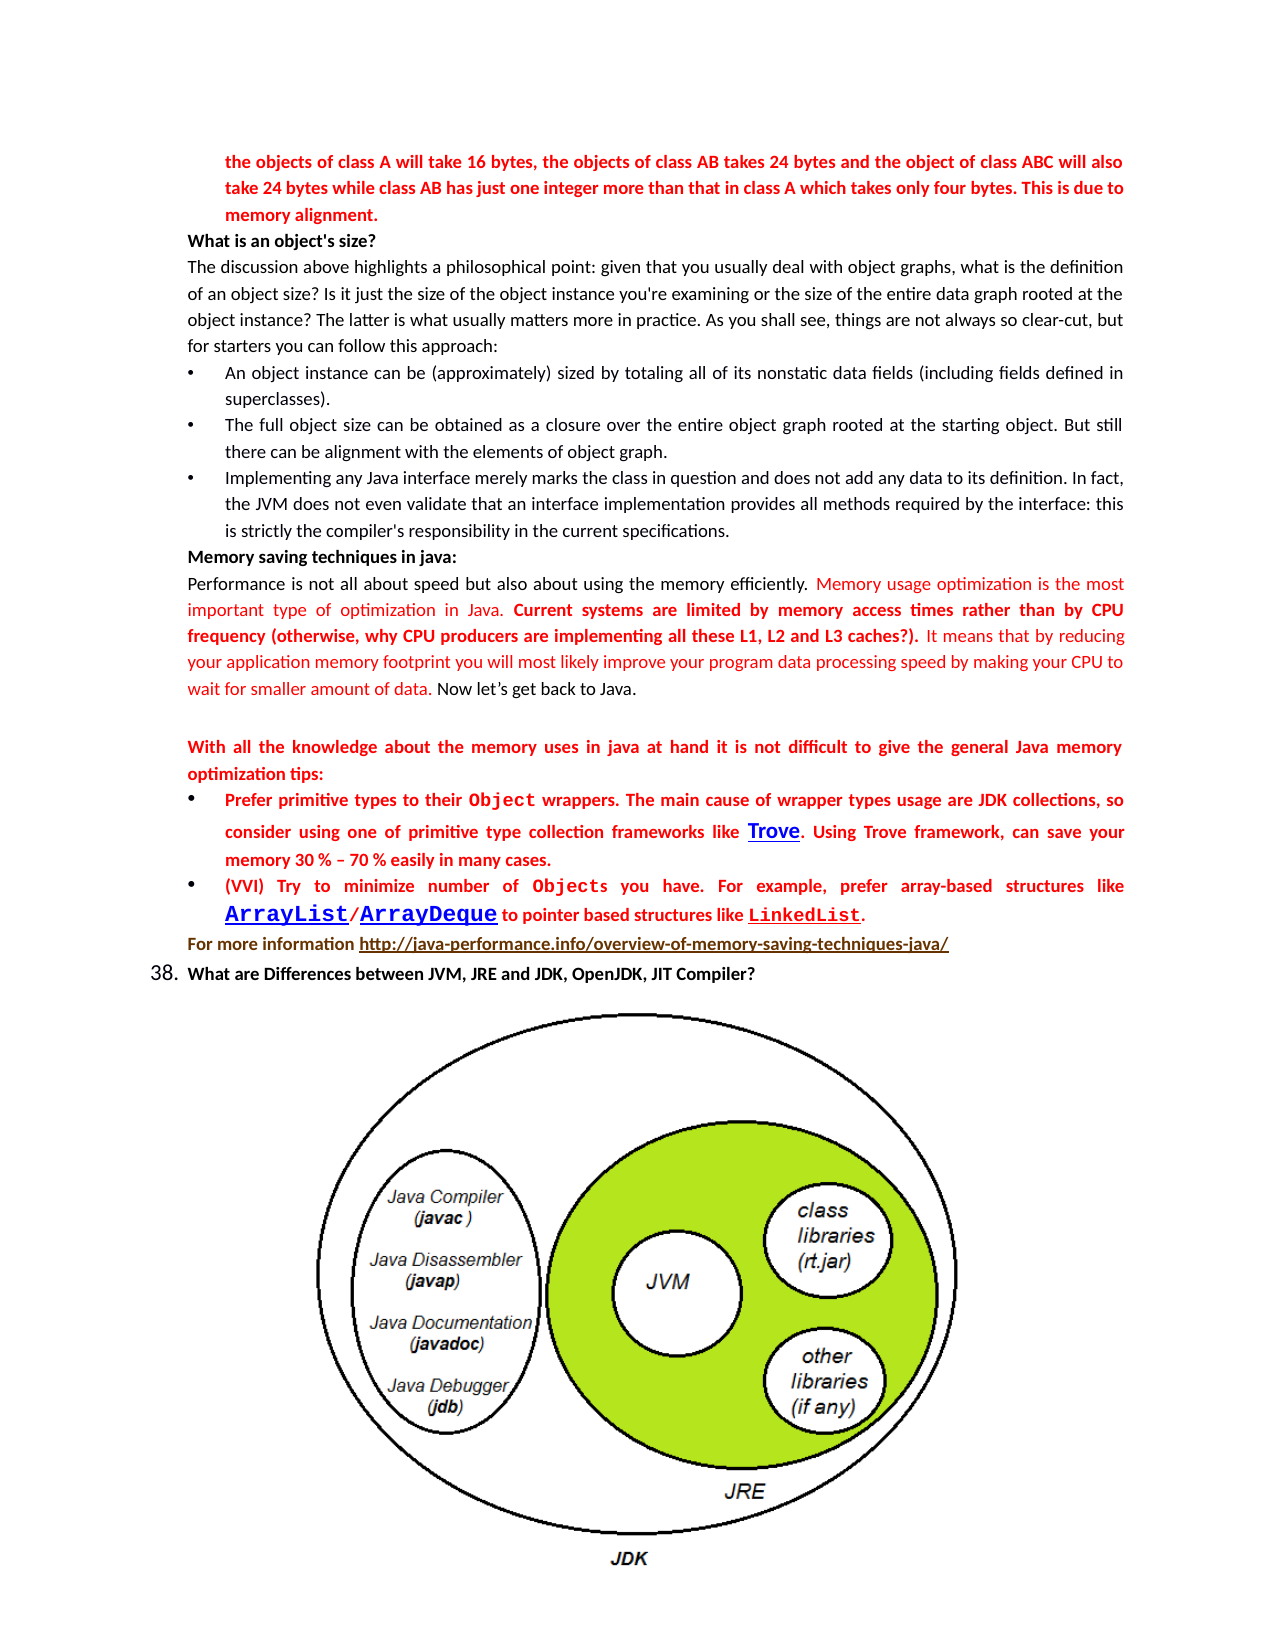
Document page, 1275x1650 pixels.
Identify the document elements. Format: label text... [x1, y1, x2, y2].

list The discussion above highlights a philosophical point: given that you usually deal with object graphs, what is the definition of an object size? Is it just the size of the object instance you're examining or the size of the entire data graph rooted at the object instance? The latter is what usually matters more in practice. As you shall see, things are not always so clear-cut, but for starters you can follow this approach: [150, 255, 1125, 357]
list With all the knowledge about the memory uses in java at hand it is not difficult to give the general Java memory optimization tips: [150, 736, 1125, 785]
list Prefer primitive types to their Object wrappers. The main cause of wrapper types usage are JDK collections, so consider using one of primitive type collection frameworks like Trove. Using Trove framework, can save your memory 30 % – 70 % easily in many cases. [187, 788, 1125, 871]
list What is an object's size? [150, 229, 1125, 252]
list (VVI) Try to minimize number of Objects you have. For example, prefer array-based structures like ArrayList/ArrayDeque to pointer based structures like LinkedList. [187, 874, 1125, 928]
picture [312, 990, 963, 1574]
list Performance is not all about speed but also about using the memory efficiently. Memory usage optimization is the most important type of optimization in Java. Current systems are limited by memory access times rather than by CPU frequency (otherwise, why CPU producers are implementing all these L1, L2 and L3 caches?). It means that by reducing your application memory footprint you will most likely improve your program data processing speed by making your CPU to wait for smaller amount of data. Now let’s get back to Java. [150, 572, 1125, 700]
list What are Differences between JVM, JRE and JDK, OpenJDK, JIT Compiler? [150, 958, 1125, 986]
list For more information http://java-performance.info/overview-of-memory-saving-techniques-java/ [150, 932, 1125, 954]
list Memory saving techniques in java: [150, 545, 1125, 568]
list An object instance can be (approximately) sized by totaling all of its nonstatic data fields (including fields defined in superclasses). [187, 361, 1125, 410]
list the objects of class A will take 16 bytes, the objects of class AB takes 24 bytes and the object of class ABC will also take 24 bytes while class AB has just one integer more than that in class A which takes only four bytes. This is due to memory alignment. [187, 150, 1125, 226]
list The full object size can be obtained as a closure over the entire object graph rooted at the starting object. But still there can be alignment with the elements of object graph. [187, 413, 1125, 463]
list Implementing any Java interface merely marks the class in question and does not add any data to its definition. In fact, the JVM does not even validate that an interface implementation provides all methods required by the interface: this is strictly the compiler's responsibility in the current specifications. [187, 466, 1125, 542]
